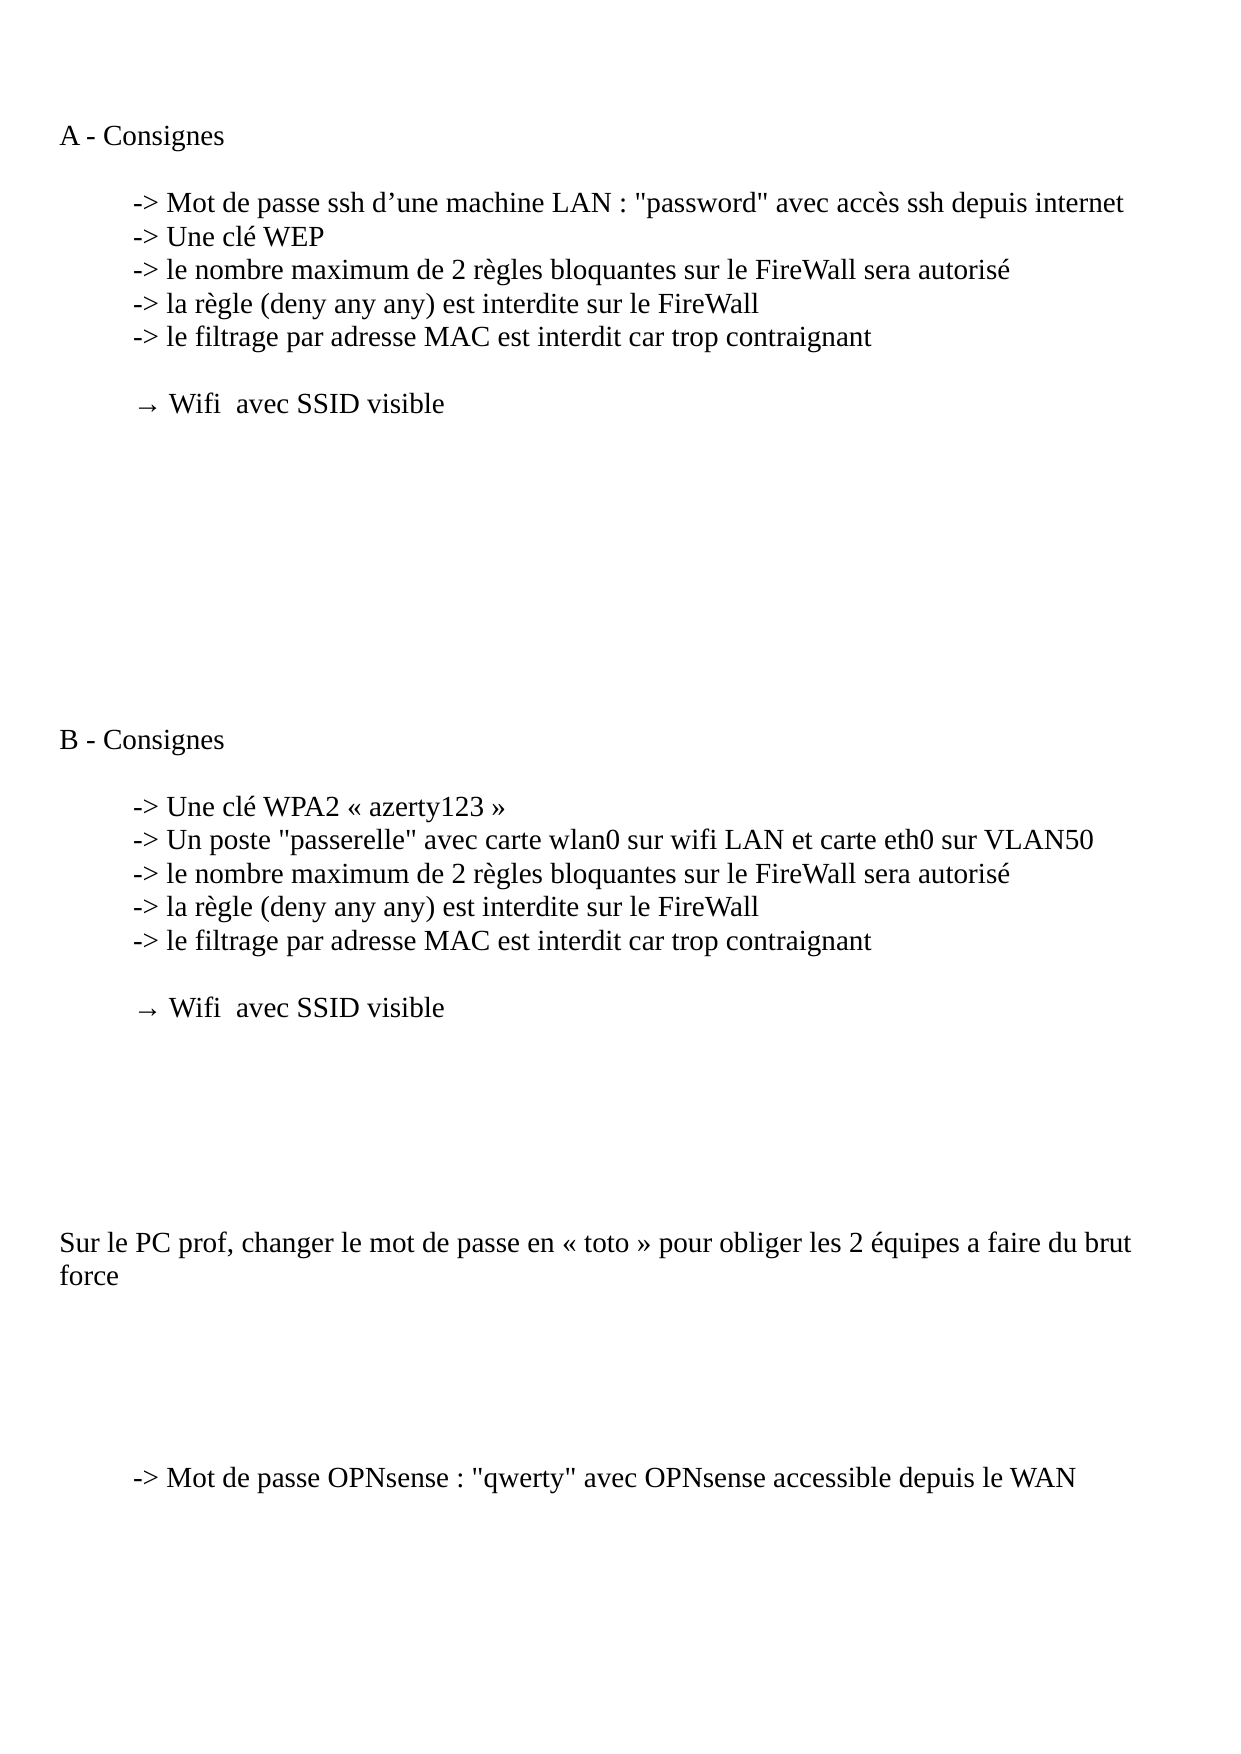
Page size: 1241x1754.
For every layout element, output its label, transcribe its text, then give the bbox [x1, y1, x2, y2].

text -> Mot de passe OPNsense : "qwerty" avec OPNsense accessible depuis le WAN [59, 1460, 1181, 1493]
text -> la règle (deny any any) est interdite sur le FireWall [59, 286, 1181, 319]
text -> Un poste "passerelle" avec carte wlan0 sur wifi LAN et carte eth0 sur VLAN50 [59, 822, 1181, 856]
text -> Une clé WEP [59, 219, 1181, 252]
text Sur le PC prof, changer le mot de passe en « toto » pour obliger les 2 équipes a faire du brut force [59, 1225, 1181, 1292]
text A - Consignes [59, 118, 1181, 152]
text → Wifi avec SSID visible [59, 990, 1181, 1024]
text -> Une clé WPA2 « azerty123 » [59, 789, 1181, 822]
text -> le nombre maximum de 2 règles bloquantes sur le FireWall sera autorisé [59, 856, 1181, 889]
text → Wifi avec SSID visible [59, 386, 1181, 420]
text -> le filtrage par adresse MAC est interdit car trop contraignant [59, 923, 1181, 957]
text -> le filtrage par adresse MAC est interdit car trop contraignant [59, 319, 1181, 353]
text -> Mot de passe ssh d’une machine LAN : "password" avec accès ssh depuis internet [59, 185, 1181, 219]
text B - Consignes [59, 722, 1181, 755]
text -> le nombre maximum de 2 règles bloquantes sur le FireWall sera autorisé [59, 252, 1181, 286]
text -> la règle (deny any any) est interdite sur le FireWall [59, 889, 1181, 923]
